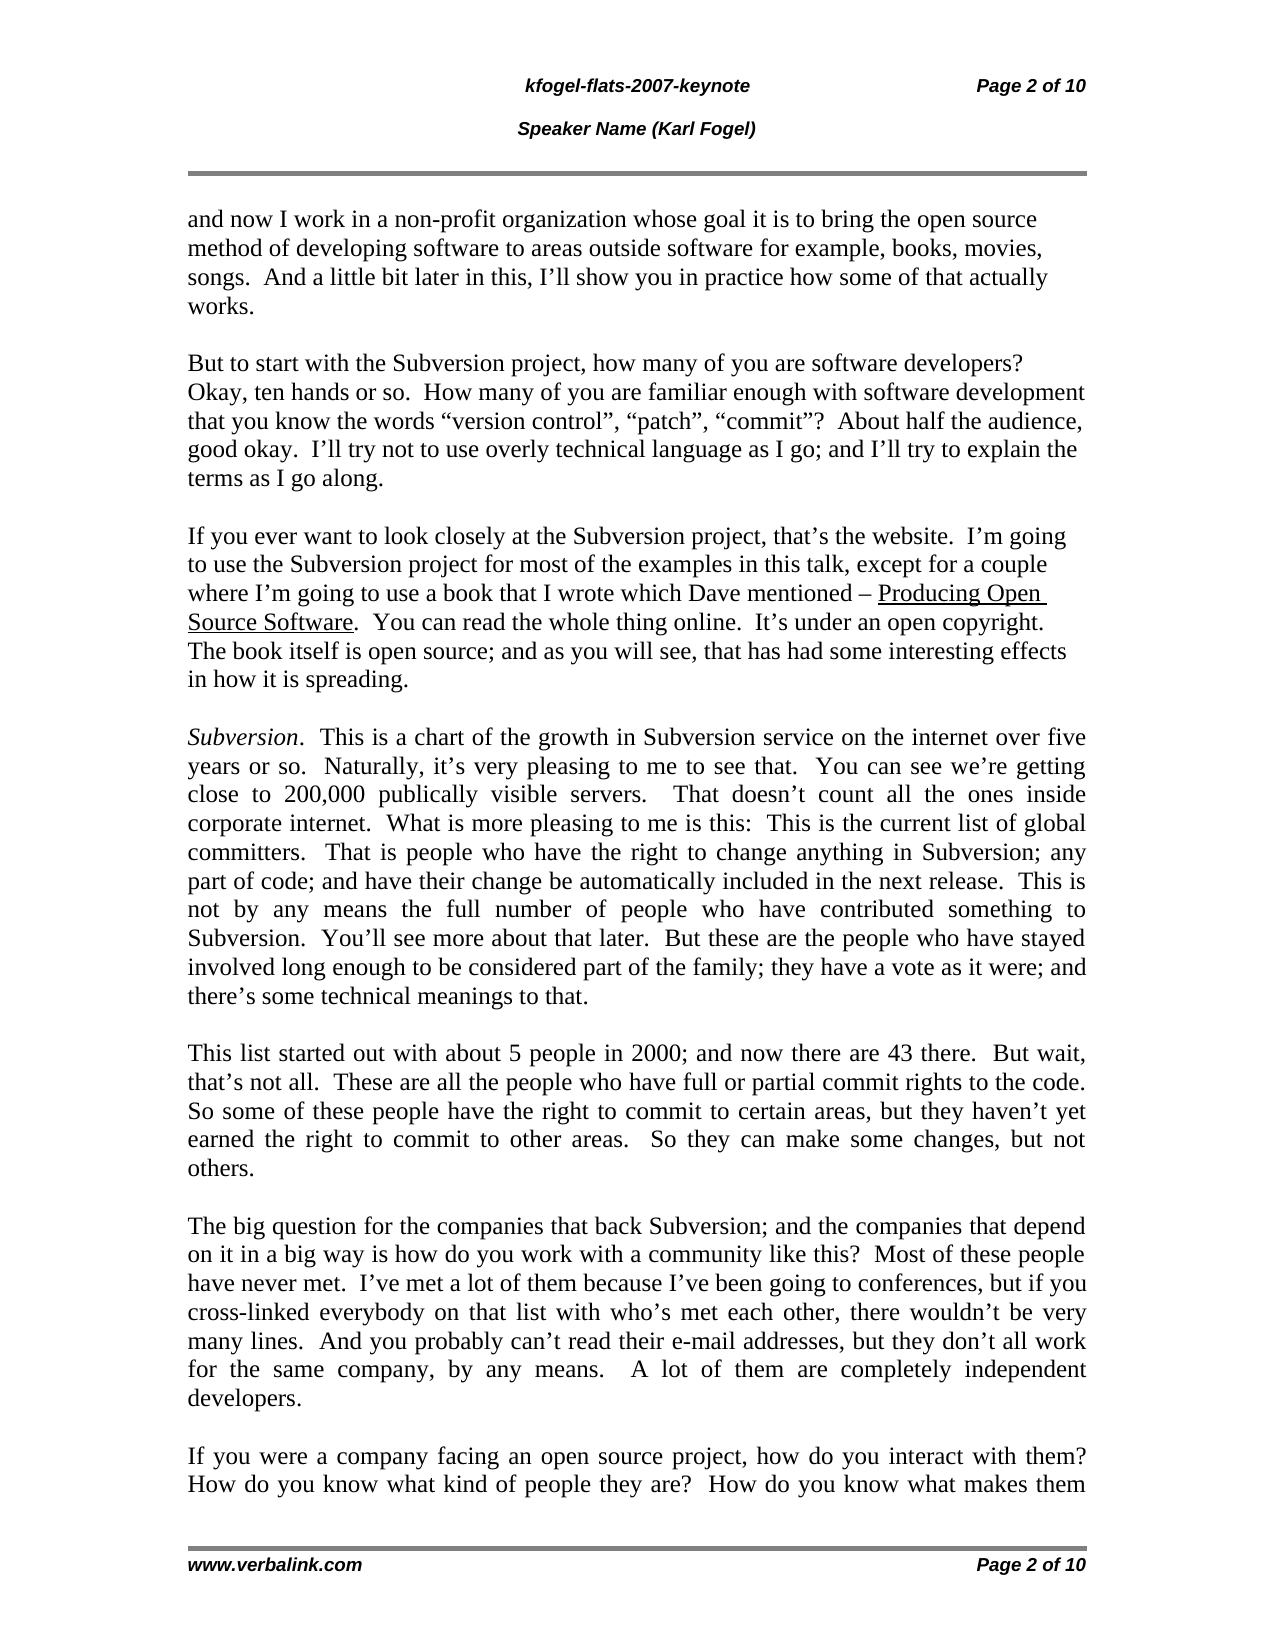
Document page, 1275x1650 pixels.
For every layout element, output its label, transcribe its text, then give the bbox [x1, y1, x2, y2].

text If you ever want to look closely at the Subversion project, that’s the website. I’m going to use the Subversion project for most of the examples in this talk, except for a couple where I’m going to use a book that I wrote which Dave mentioned – Producing Open Source Software. You can read the whole thing online. It’s under an open copyright. The book itself is open source; and as you will see, that has had some interesting effects in how it is spreading. [187, 521, 1087, 693]
text and now I work in a non-profit organization whose goal it is to bring the open source method of developing software to areas outside software for example, books, movies, songs. And a little bit later in this, I’ll show you in practice how some of that actually works. [187, 204, 1087, 319]
text This list started out with about 5 people in 2000; and now there are 43 there. But wait, that’s not all. These are all the people who have full or partial commit rights to the code. So some of these people have the right to commit to certain areas, but they haven’t yet earned the right to commit to other areas. So they can make some changes, but not others. [187, 1038, 1087, 1182]
text If you were a company facing an open source project, how do you interact with them? How do you know what kind of people they are? How do you know what makes them [187, 1441, 1087, 1498]
text The big question for the companies that back Subversion; and the companies that depend on it in a big way is how do you work with a community like this? Most of these people have never met. I’ve met a lot of them because I’ve been going to conferences, but if you cross-linked everybody on that list with who’s met each other, there wouldn’t be very many lines. And you probably can’t read their e-mail addresses, but they don’t all work for the same company, by any means. A lot of them are completely independent developers. [187, 1211, 1087, 1412]
text Subversion. This is a chart of the growth in Subversion service on the internet over five years or so. Naturally, it’s very pleasing to me to see that. You can see we’re getting close to 200,000 publically visible servers. That doesn’t count all the ones inside corporate internet. What is more pleasing to me is this: This is the current list of global committers. That is people who have the right to change anything in Subversion; any part of code; and have their change be automatically included in the next release. This is not by any means the full number of people who have contributed something to Subversion. You’ll see more about that later. But these are the people who have stayed involved long enough to be considered part of the family; they have a vote as it were; and there’s some technical meanings to that. [187, 722, 1087, 1009]
text But to start with the Subversion project, how many of you are software developers? Okay, ten hands or so. How many of you are familiar enough with software development that you know the words “version control”, “patch”, “commit”? About half the audience, good okay. I’ll try not to use overly technical language as I go; and I’ll try to explain the terms as I go along. [187, 348, 1087, 492]
